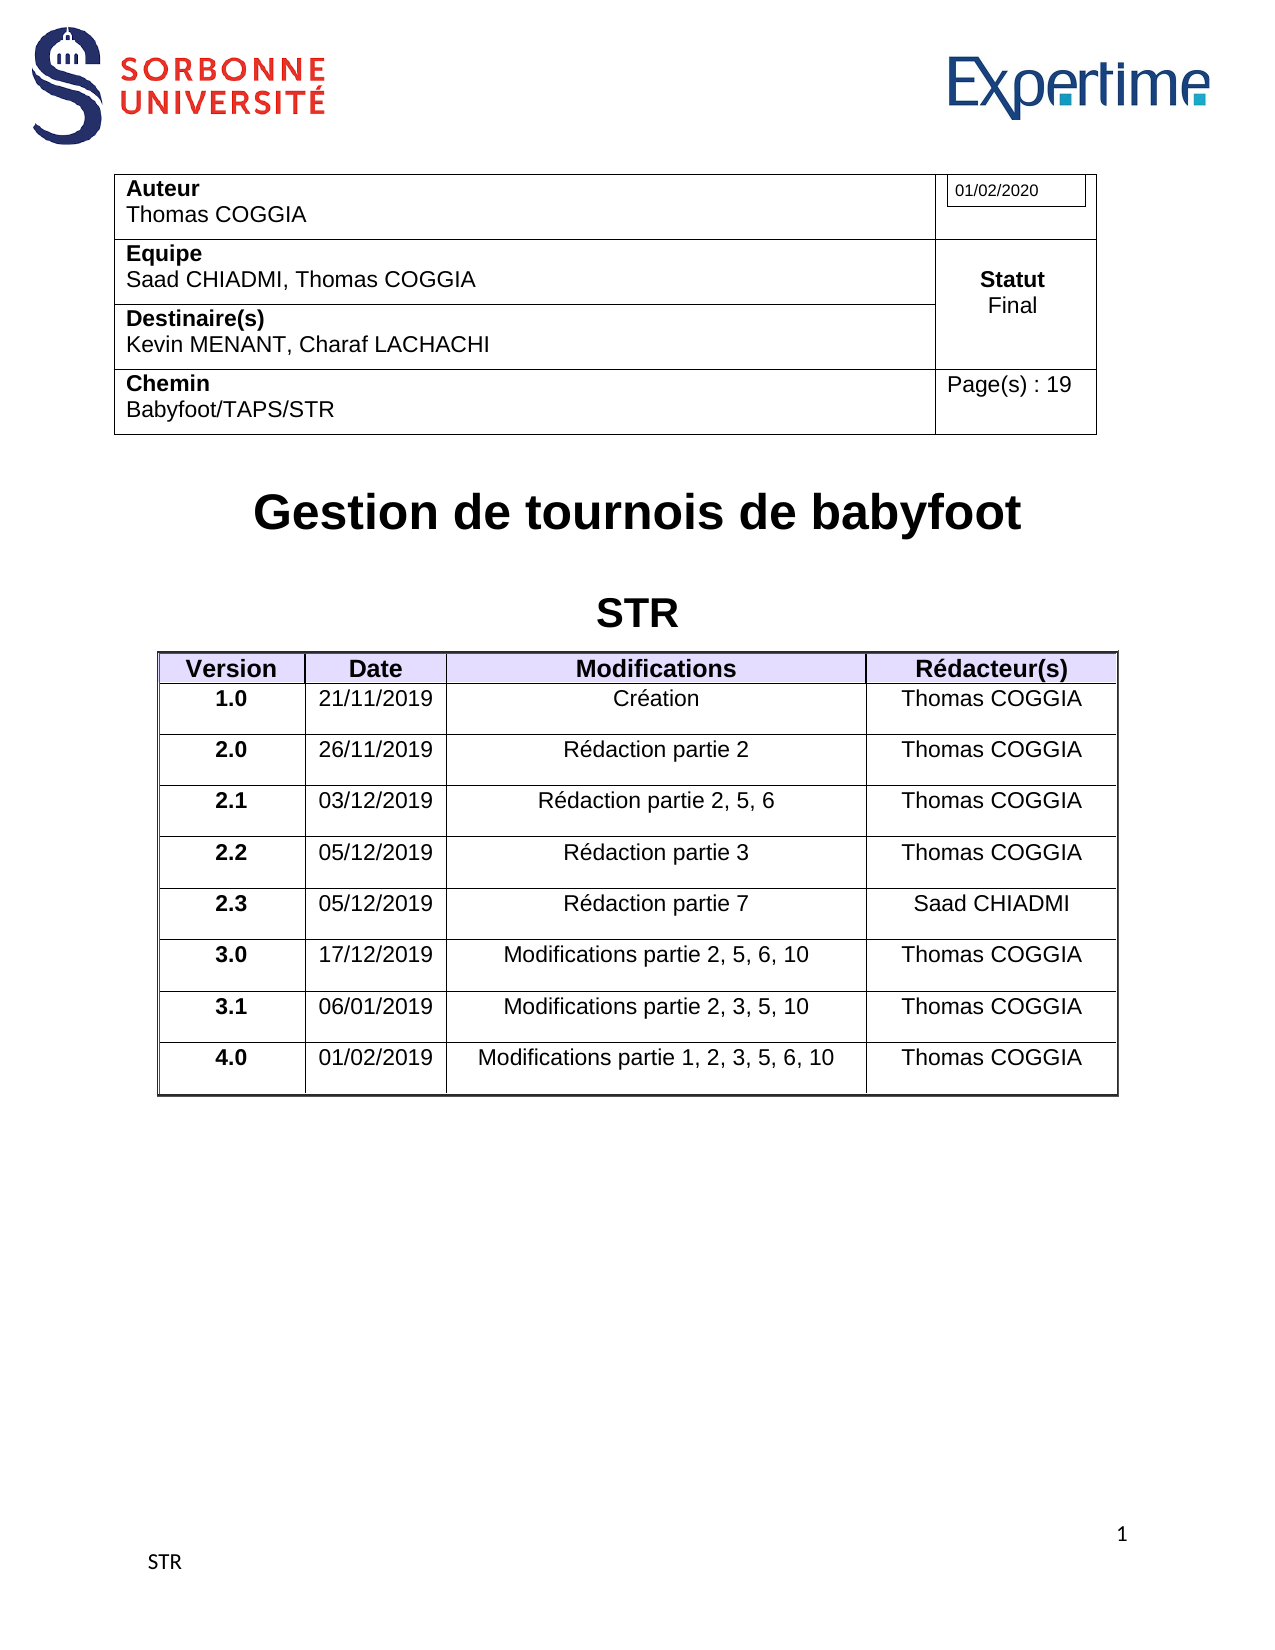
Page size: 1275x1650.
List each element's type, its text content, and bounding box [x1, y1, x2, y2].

table_cell Thomas COGGIA [867, 786, 1116, 836]
table_header Date [306, 654, 446, 682]
table_cell Thomas COGGIA [867, 684, 1116, 734]
table_cell 3.0 [160, 940, 305, 991]
table_header [936, 175, 1096, 239]
table_cell 01/02/2019 [306, 1043, 446, 1093]
table_cell Chemin Babyfoot/TAPS/STR [115, 370, 935, 434]
table_cell 26/11/2019 [306, 735, 446, 785]
picture [31, 26, 325, 145]
table_cell 2.1 [160, 786, 305, 836]
table_cell Rédaction partie 3 [447, 837, 866, 888]
table_cell Statut Final [936, 240, 1096, 369]
table_header Auteur Thomas COGGIA [115, 175, 935, 239]
table_header Rédacteur(s) [867, 654, 1116, 682]
table_cell Création [447, 684, 866, 734]
table_cell Destinaire(s) Kevin MENANT, Charaf LACHACHI [115, 305, 935, 369]
table_cell 21/11/2019 [306, 684, 446, 734]
table_cell Thomas COGGIA [867, 992, 1116, 1042]
table_cell 17/12/2019 [306, 940, 446, 991]
table_cell Saad CHIADMI [867, 889, 1116, 939]
table_cell Thomas COGGIA [867, 940, 1116, 991]
table_cell Modifications partie 2, 3, 5, 10 [447, 992, 866, 1042]
text Gestion de tournois de babyfoot [148, 483, 1127, 540]
table_cell Equipe Saad CHIADMI, Thomas COGGIA [115, 240, 935, 304]
table_cell Modifications partie 2, 5, 6, 10 [447, 940, 866, 991]
table_cell Rédaction partie 2, 5, 6 [447, 786, 866, 836]
table_cell 03/12/2019 [306, 786, 446, 836]
table_cell 06/01/2019 [306, 992, 446, 1042]
table_header Version [160, 654, 304, 682]
table_header Modifications [447, 654, 865, 682]
table_cell 05/12/2019 [306, 837, 446, 888]
table_cell 4.0 [160, 1043, 305, 1093]
table_cell 1.0 [160, 684, 305, 734]
table_cell 3.1 [160, 992, 305, 1042]
table_cell Thomas COGGIA [867, 837, 1116, 888]
picture [945, 52, 1210, 120]
table_cell Modifications partie 1, 2, 3, 5, 6, 10 [447, 1043, 866, 1093]
table_cell Thomas COGGIA [867, 735, 1116, 785]
table_cell Rédaction partie 2 [447, 735, 866, 785]
table_cell 05/12/2019 [306, 889, 446, 939]
table_cell 2.2 [160, 837, 305, 888]
table_cell Rédaction partie 7 [447, 889, 866, 939]
table_cell Page(s) : 19 [936, 370, 1096, 434]
table_cell 2.3 [160, 889, 305, 939]
table_cell Thomas COGGIA [867, 1043, 1116, 1093]
table_cell 2.0 [160, 735, 305, 785]
text STR [148, 588, 1127, 636]
